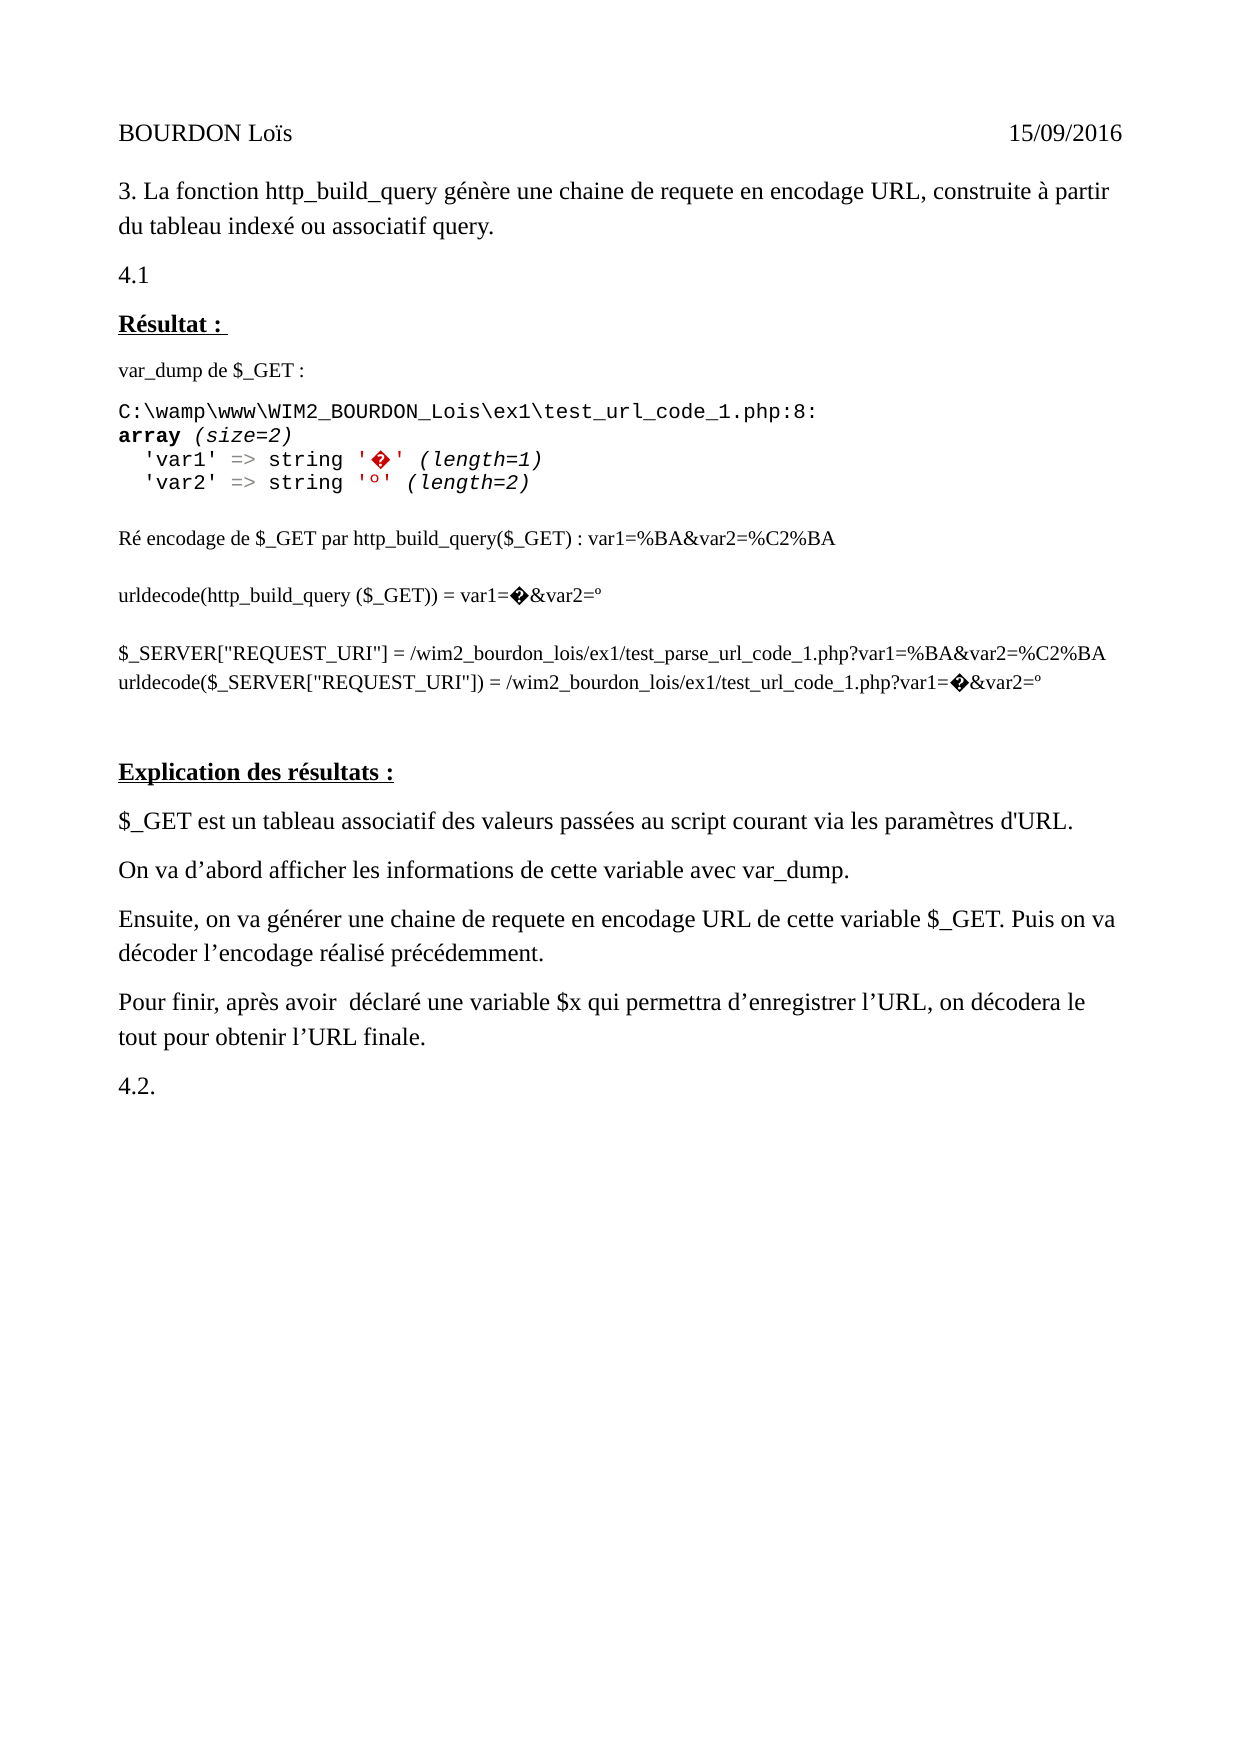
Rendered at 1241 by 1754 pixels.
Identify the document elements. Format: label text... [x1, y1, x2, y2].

text var_dump de $_GET : [118, 358, 1122, 382]
text 4.2. [118, 1071, 1122, 1100]
text 4.1 [118, 260, 1122, 289]
text array (size=2) [118, 425, 1122, 449]
text Pour finir, après avoir déclaré une variable $x qui permettra d’enregistrer l’URL, on décodera le tout pour obtenir l’URL finale. [118, 987, 1122, 1051]
text 'var2' => string 'º' (length=2) [118, 472, 1122, 496]
text C:\wamp\www\WIM2_BOURDON_Lois\ex1\test_url_code_1.php:8: [118, 401, 1122, 425]
text 3. La fonction http_build_query génère une chaine de requete en encodage URL, construite à partir du tableau indexé ou associatif query. [118, 176, 1122, 239]
text $_GET est un tableau associatif des valeurs passées au script courant via les paramètres d'URL. [118, 806, 1122, 834]
text Résultat : [118, 309, 1122, 338]
text 'var1' => string '�' (length=1) [118, 449, 1122, 472]
text Ensuite, on va générer une chaine de requete en encodage URL de cette variable $_GET. Puis on va décoder l’encodage réalisé précédemment. [118, 904, 1122, 967]
text Explication des résultats : [118, 757, 1122, 785]
text Ré encodage de $_GET par http_build_query($_GET) : var1=%BA&var2=%C2%BA urldecode(http_build_query ($_GET)) = var1=�&var2=º $_SERVER["REQUEST_URI"] = /wim2_bourdon_lois/ex1/test_parse_url_code_1.php?var1=%BA&var2=%C2%BA urldecode($_SERVER["REQUEST_URI"]) = /wim2_bourdon_lois/ex1/test_url_code_1.php?var1=�&var2=º [118, 526, 1122, 694]
text On va d’abord afficher les informations de cette variable avec var_dump. [118, 855, 1122, 883]
